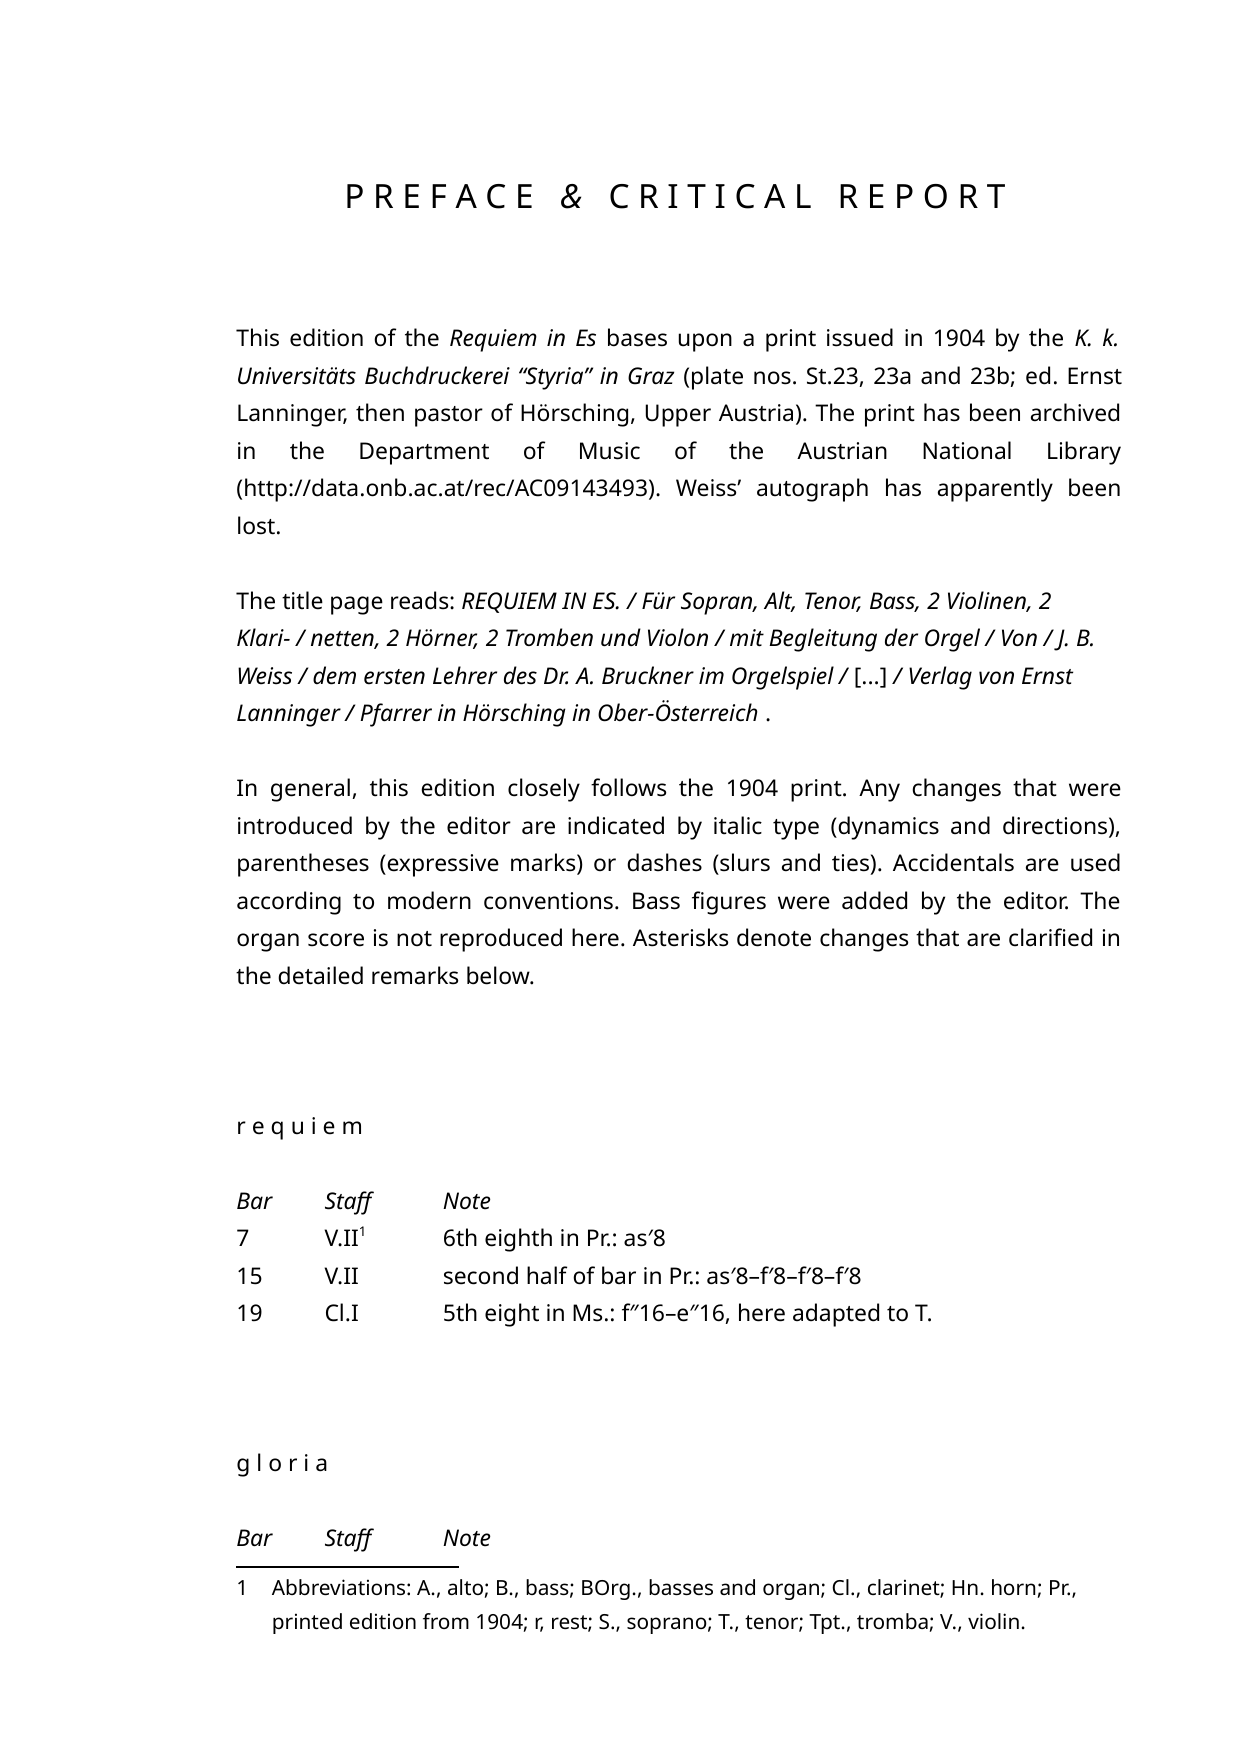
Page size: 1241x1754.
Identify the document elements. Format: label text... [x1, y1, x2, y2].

text Bar Staff Note [236, 1522, 1122, 1554]
text P R E F A C E & C R I T I C A L R E P O R T [236, 173, 1122, 218]
text Bar Staff Note 7 V.II 6th eighth in Pr.: as′8 15 V.II second half of bar in Pr.: as′8–f′8–f′8–f′8 19 Cl.I 5th eight in Ms.: f″16–e″16, here adapted to T. g l o r i a [236, 1185, 1122, 1479]
text In general, this edition closely follows the 1904 print. Any changes that were introduced by the editor are indicated by italic type (dynamics and directions), parentheses (expressive marks) or dashes (slurs and ties). Accidentals are used according to modern conventions. Bass figures were added by the editor. The organ score is not reproduced here. Asterisks denote changes that are clarified in the detailed remarks below. [236, 772, 1122, 991]
text The title page reads: REQUIEM IN ES. / Für Sopran, Alt, Tenor, Bass, 2 Violinen, 2 Klari- / netten, 2 Hörner, 2 Tromben und Violon / mit Begleitung der Orgel / Von / J. B. Weiss / dem ersten Lehrer des Dr. A. Bruckner im Orgelspiel / [...] / Verlag von Ernst Lanninger / Pfarrer in Hörsching in Ober-Österreich . [236, 585, 1122, 729]
text Abbreviations: A., alto; B., bass; BOrg., basses and organ; Cl., clarinet; Hn. horn; Pr., printed edition from 1904; r, rest; S., soprano; T., tenor; Tpt., tromba; V., violin. [236, 1573, 1122, 1636]
text This edition of the Requiem in Es bases upon a print issued in 1904 by the K. k. Universitäts Buchdruckerei “Styria” in Graz (plate nos. St.23, 23a and 23b; ed. Ernst Lanninger, then pastor of Hörsching, Upper Austria). The print has been archived in the Department of Music of the Austrian National Library (http://data.onb.ac.at/rec/AC09143493). Weiss’ autograph has apparently been lost. [236, 322, 1122, 541]
text r e q u i e m [236, 1110, 1122, 1141]
